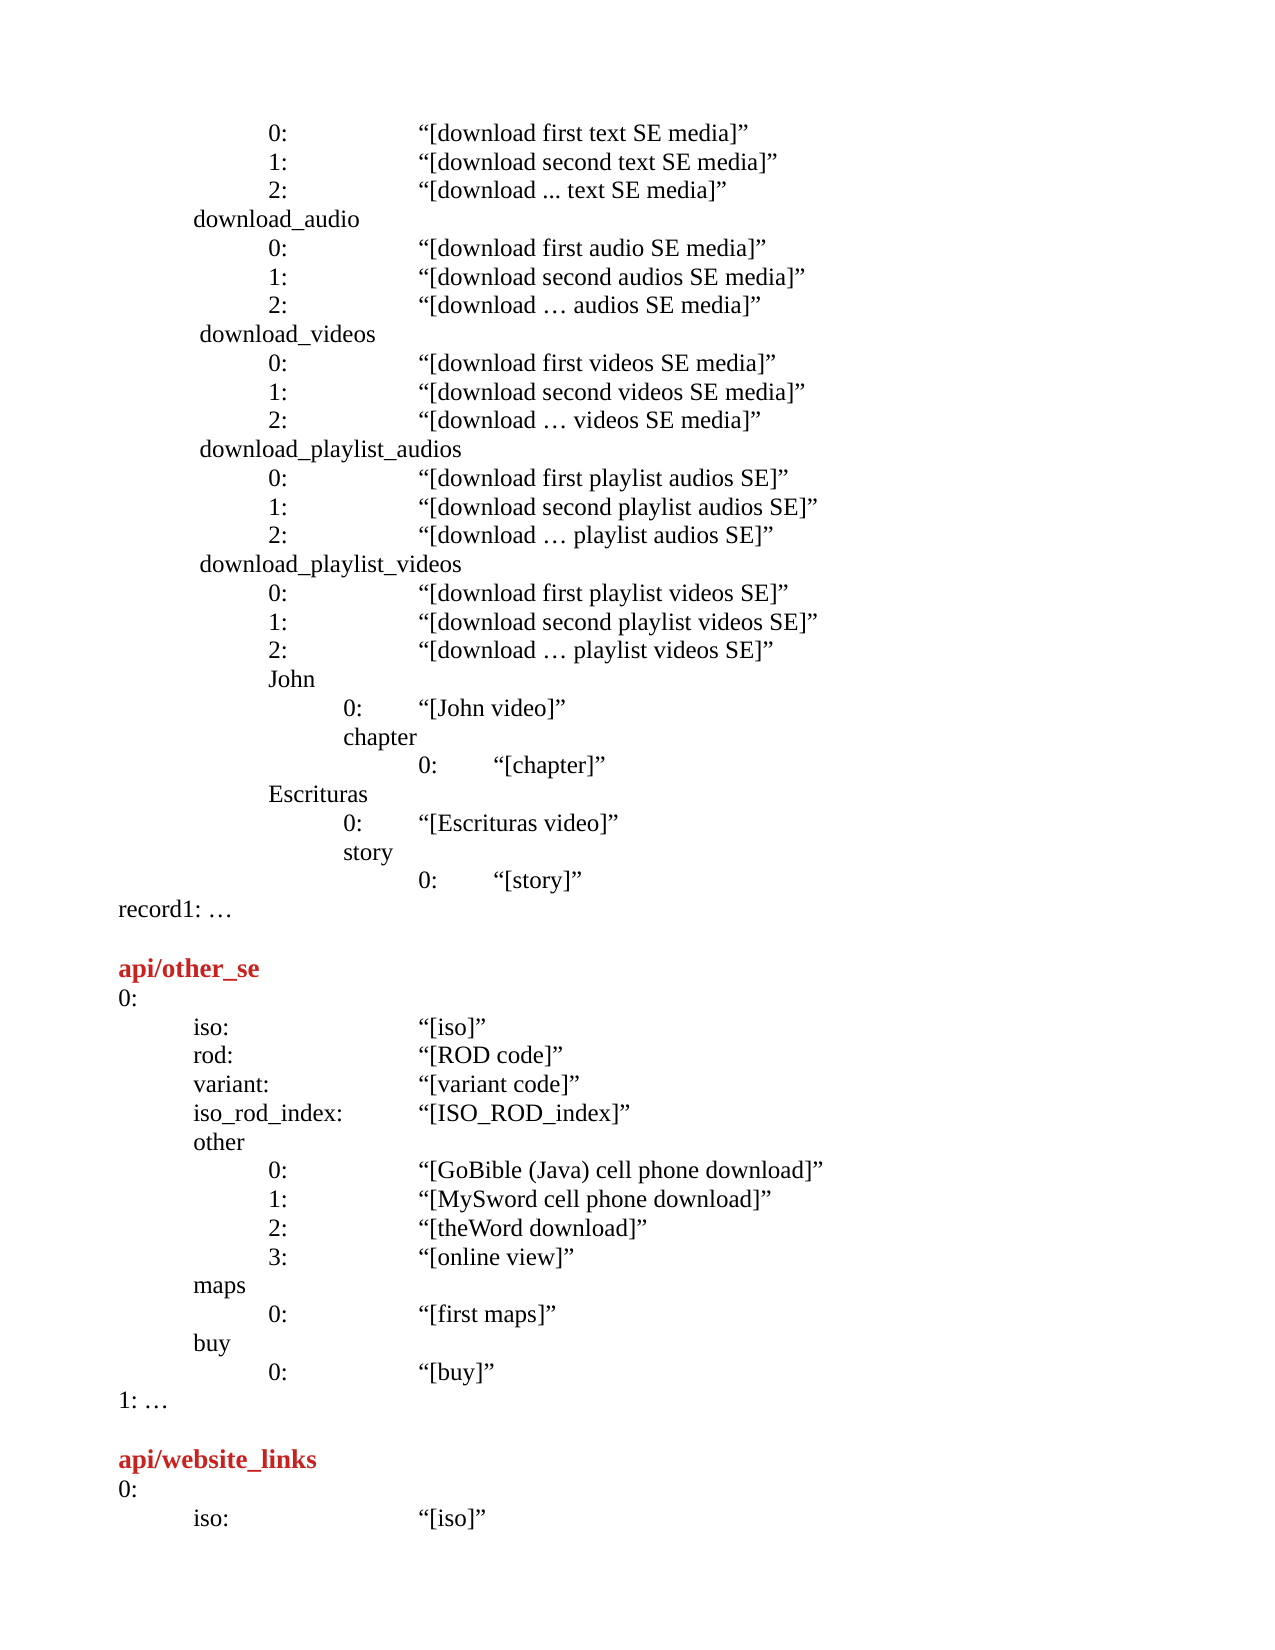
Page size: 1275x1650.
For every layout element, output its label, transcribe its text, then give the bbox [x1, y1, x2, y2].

text 0: “[first maps]” [118, 1299, 1157, 1328]
text 0: [118, 983, 1157, 1012]
text 2: “[download … audios SE media]” [118, 291, 1157, 319]
text download_playlist_audios [118, 434, 1157, 463]
text maps [118, 1271, 1157, 1299]
text John [118, 664, 1157, 693]
text 2: “[download … playlist videos SE]” [118, 636, 1157, 664]
text 1: “[download second audios SE media]” [118, 262, 1157, 291]
text 1: “[download second videos SE media]” [118, 377, 1157, 406]
text rod: “[ROD code]” [118, 1041, 1157, 1069]
text variant: “[variant code]” [118, 1069, 1157, 1098]
text 0: “[download first playlist videos SE]” [118, 578, 1157, 607]
text 1: “[MySword cell phone download]” [118, 1184, 1157, 1213]
text 1: “[download second playlist audios SE]” [118, 492, 1157, 521]
text 2: “[download … videos SE media]” [118, 406, 1157, 434]
text iso: “[iso]” [118, 1503, 1157, 1532]
text chapter [118, 722, 1157, 751]
text download_videos [118, 319, 1157, 348]
text 2: “[theWord download]” [118, 1213, 1157, 1242]
text 1: … [118, 1386, 1157, 1414]
text 0: [118, 1474, 1157, 1503]
text 0: “[John video]” [118, 693, 1157, 722]
text record1: … [118, 894, 1157, 923]
text 0: “[GoBible (Java) cell phone download]” [118, 1156, 1157, 1184]
text Escrituras [118, 779, 1157, 808]
text 0: “[download first playlist audios SE]” [118, 463, 1157, 492]
text 1: “[download second playlist videos SE]” [118, 607, 1157, 636]
text 2: “[download … playlist audios SE]” [118, 521, 1157, 549]
text story [118, 837, 1157, 866]
text 0: “[Escrituras video]” [118, 808, 1157, 837]
text 0: “[chapter]” [118, 751, 1157, 779]
text buy [118, 1328, 1157, 1357]
text 0: “[download first text SE media]” [118, 118, 1157, 147]
text 2: “[download ... text SE media]” [118, 176, 1157, 204]
text 0: “[buy]” [118, 1357, 1157, 1386]
text api/other_se [118, 952, 1157, 983]
text download_playlist_videos [118, 549, 1157, 578]
text 1: “[download second text SE media]” [118, 147, 1157, 176]
text iso: “[iso]” [118, 1012, 1157, 1041]
text download_audio [118, 204, 1157, 233]
text 3: “[online view]” [118, 1242, 1157, 1271]
text other [118, 1127, 1157, 1156]
text 0: “[story]” [118, 866, 1157, 894]
text 0: “[download first videos SE media]” [118, 348, 1157, 377]
text 0: “[download first audio SE media]” [118, 233, 1157, 262]
text api/website_links [118, 1443, 1157, 1474]
text iso_rod_index: “[ISO_ROD_index]” [118, 1098, 1157, 1127]
